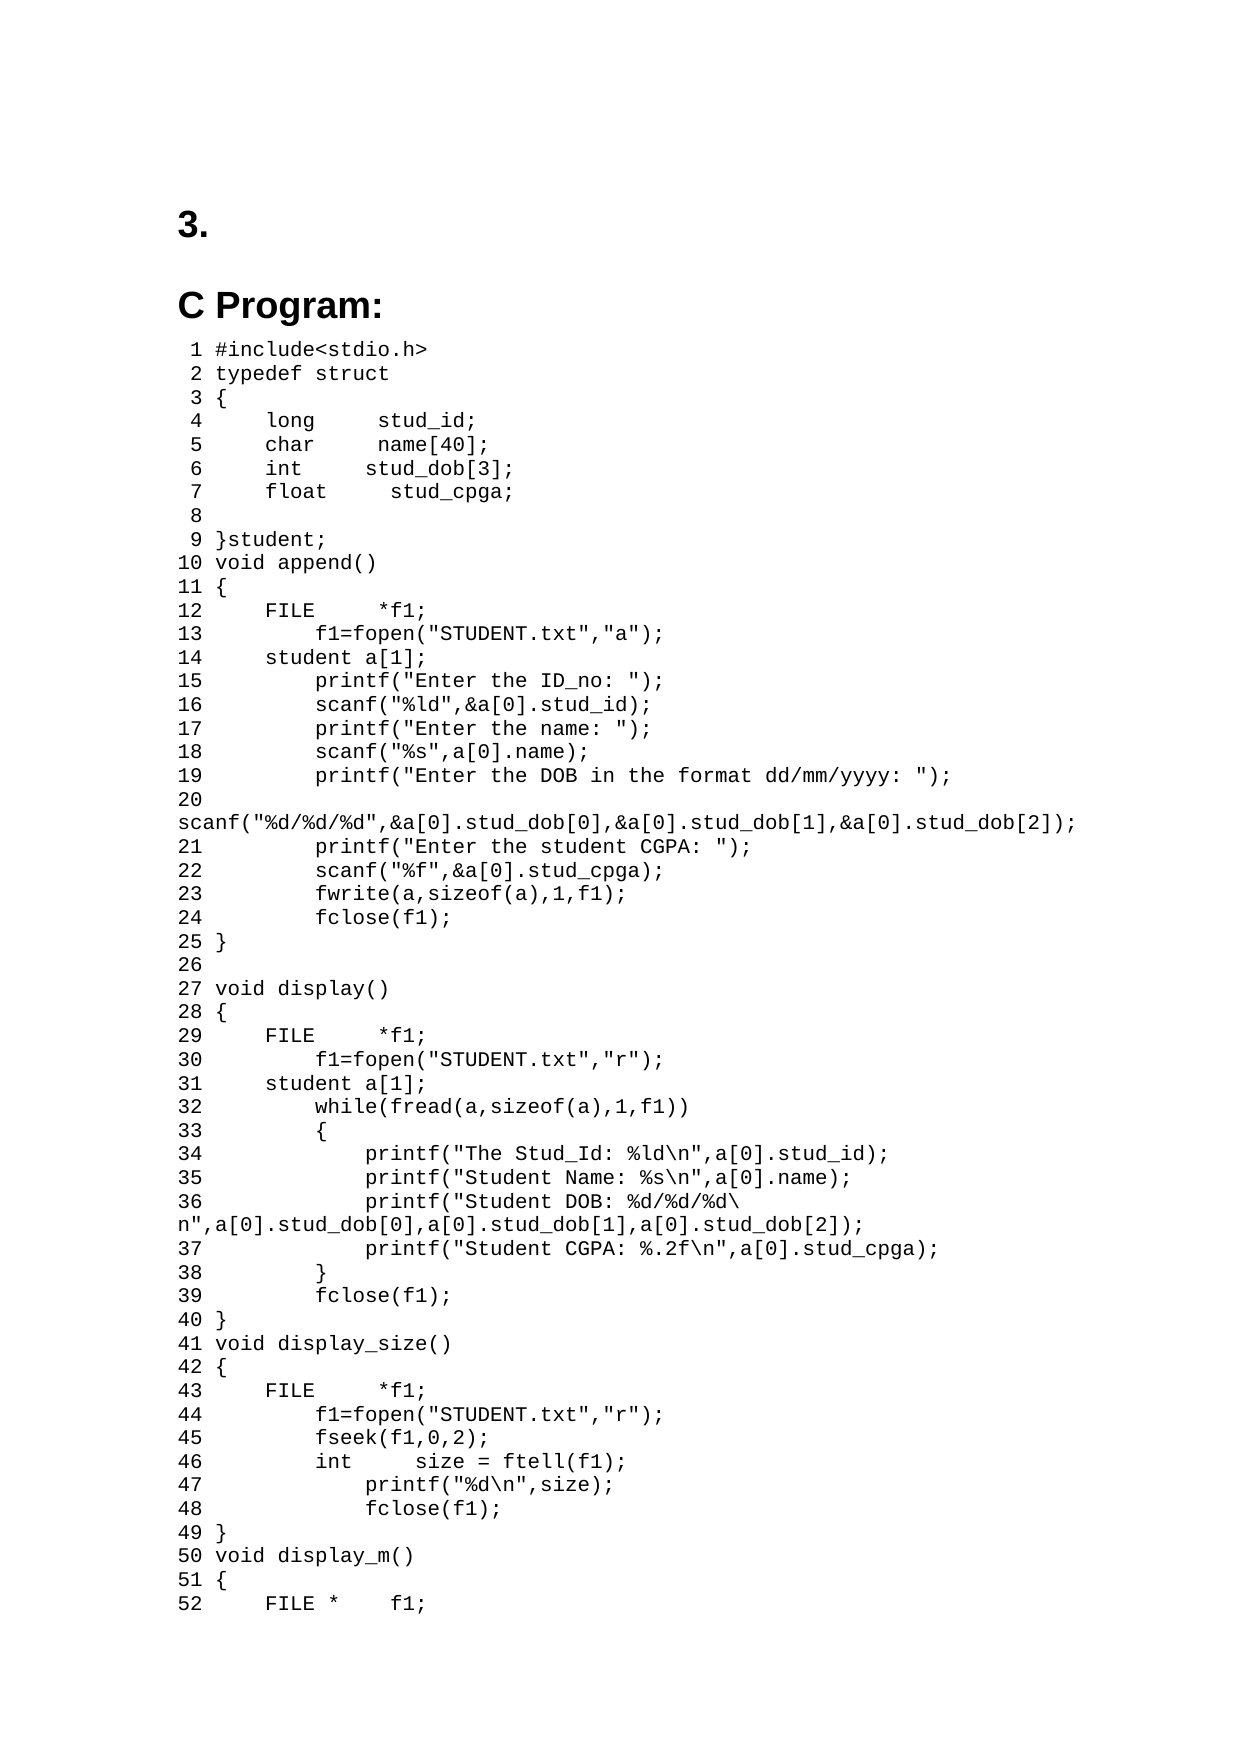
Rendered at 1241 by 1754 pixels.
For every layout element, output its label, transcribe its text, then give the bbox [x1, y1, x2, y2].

text 30 f1=fopen("STUDENT.txt","r"); [177, 1049, 1122, 1072]
text 11 { [177, 576, 1122, 599]
text 23 fwrite(a,sizeof(a),1,f1); [177, 883, 1122, 907]
text 49 } [177, 1522, 1122, 1545]
text 31 student a[1]; [177, 1072, 1122, 1096]
text 13 f1=fopen("STUDENT.txt","a"); [177, 623, 1122, 647]
text 6 int stud_dob[3]; [177, 458, 1122, 481]
text 50 void display_m() [177, 1545, 1122, 1569]
text 1 #include<stdio.h> [177, 339, 1122, 363]
text 40 } [177, 1309, 1122, 1333]
text 21 printf("Enter the student CGPA: "); [177, 836, 1122, 860]
text 4 long stud_id; [177, 410, 1122, 434]
text 43 FILE *f1; [177, 1380, 1122, 1403]
text 46 int size = ftell(f1); [177, 1451, 1122, 1474]
text 7 float stud_cpga; [177, 481, 1122, 505]
text 2 typedef struct [177, 363, 1122, 387]
text 16 scanf("%ld",&a[0].stud_id); [177, 694, 1122, 718]
text 10 void append() [177, 552, 1122, 576]
text 33 { [177, 1120, 1122, 1143]
text 34 printf("The Stud_Id: %ld\n",a[0].stud_id); [177, 1143, 1122, 1167]
text 19 printf("Enter the DOB in the format dd/mm/yyyy: "); [177, 765, 1122, 789]
text 18 scanf("%s",a[0].name); [177, 741, 1122, 765]
text 45 fseek(f1,0,2); [177, 1427, 1122, 1451]
text 51 { [177, 1569, 1122, 1593]
text 25 } [177, 931, 1122, 954]
text 9 }student; [177, 529, 1122, 552]
text 48 fclose(f1); [177, 1498, 1122, 1522]
text 28 { [177, 1002, 1122, 1025]
text 52 FILE * f1; [177, 1593, 1122, 1616]
text 37 printf("Student CGPA: %.2f\n",a[0].stud_cpga); [177, 1238, 1122, 1262]
text 39 fclose(f1); [177, 1285, 1122, 1309]
text 47 printf("%d\n",size); [177, 1474, 1122, 1498]
text 36 printf("Student DOB: %d/%d/%d\n",a[0].stud_dob[0],a[0].stud_dob[1],a[0].stud_dob[2]); [177, 1191, 1122, 1238]
text 32 while(fread(a,sizeof(a),1,f1)) [177, 1096, 1122, 1120]
text 22 scanf("%f",&a[0].stud_cpga); [177, 860, 1122, 883]
text 41 void display_size() [177, 1333, 1122, 1356]
text 44 f1=fopen("STUDENT.txt","r"); [177, 1403, 1122, 1427]
text 27 void display() [177, 978, 1122, 1002]
text 15 printf("Enter the ID_no: "); [177, 671, 1122, 694]
text 20 scanf("%d/%d/%d",&a[0].stud_dob[0],&a[0].stud_dob[1],&a[0].stud_dob[2]); [177, 789, 1122, 836]
text 3 { [177, 387, 1122, 410]
text 38 } [177, 1262, 1122, 1285]
text 42 { [177, 1356, 1122, 1380]
text 5 char name[40]; [177, 434, 1122, 458]
text 24 fclose(f1); [177, 907, 1122, 931]
text 29 FILE *f1; [177, 1025, 1122, 1049]
subtitle 3. [177, 202, 1122, 246]
subtitle C Program: [177, 283, 1122, 327]
text 35 printf("Student Name: %s\n",a[0].name); [177, 1167, 1122, 1191]
text 26 [177, 954, 1122, 978]
text 17 printf("Enter the name: "); [177, 718, 1122, 741]
text 8 [177, 505, 1122, 529]
text 14 student a[1]; [177, 647, 1122, 671]
text 12 FILE *f1; [177, 599, 1122, 623]
